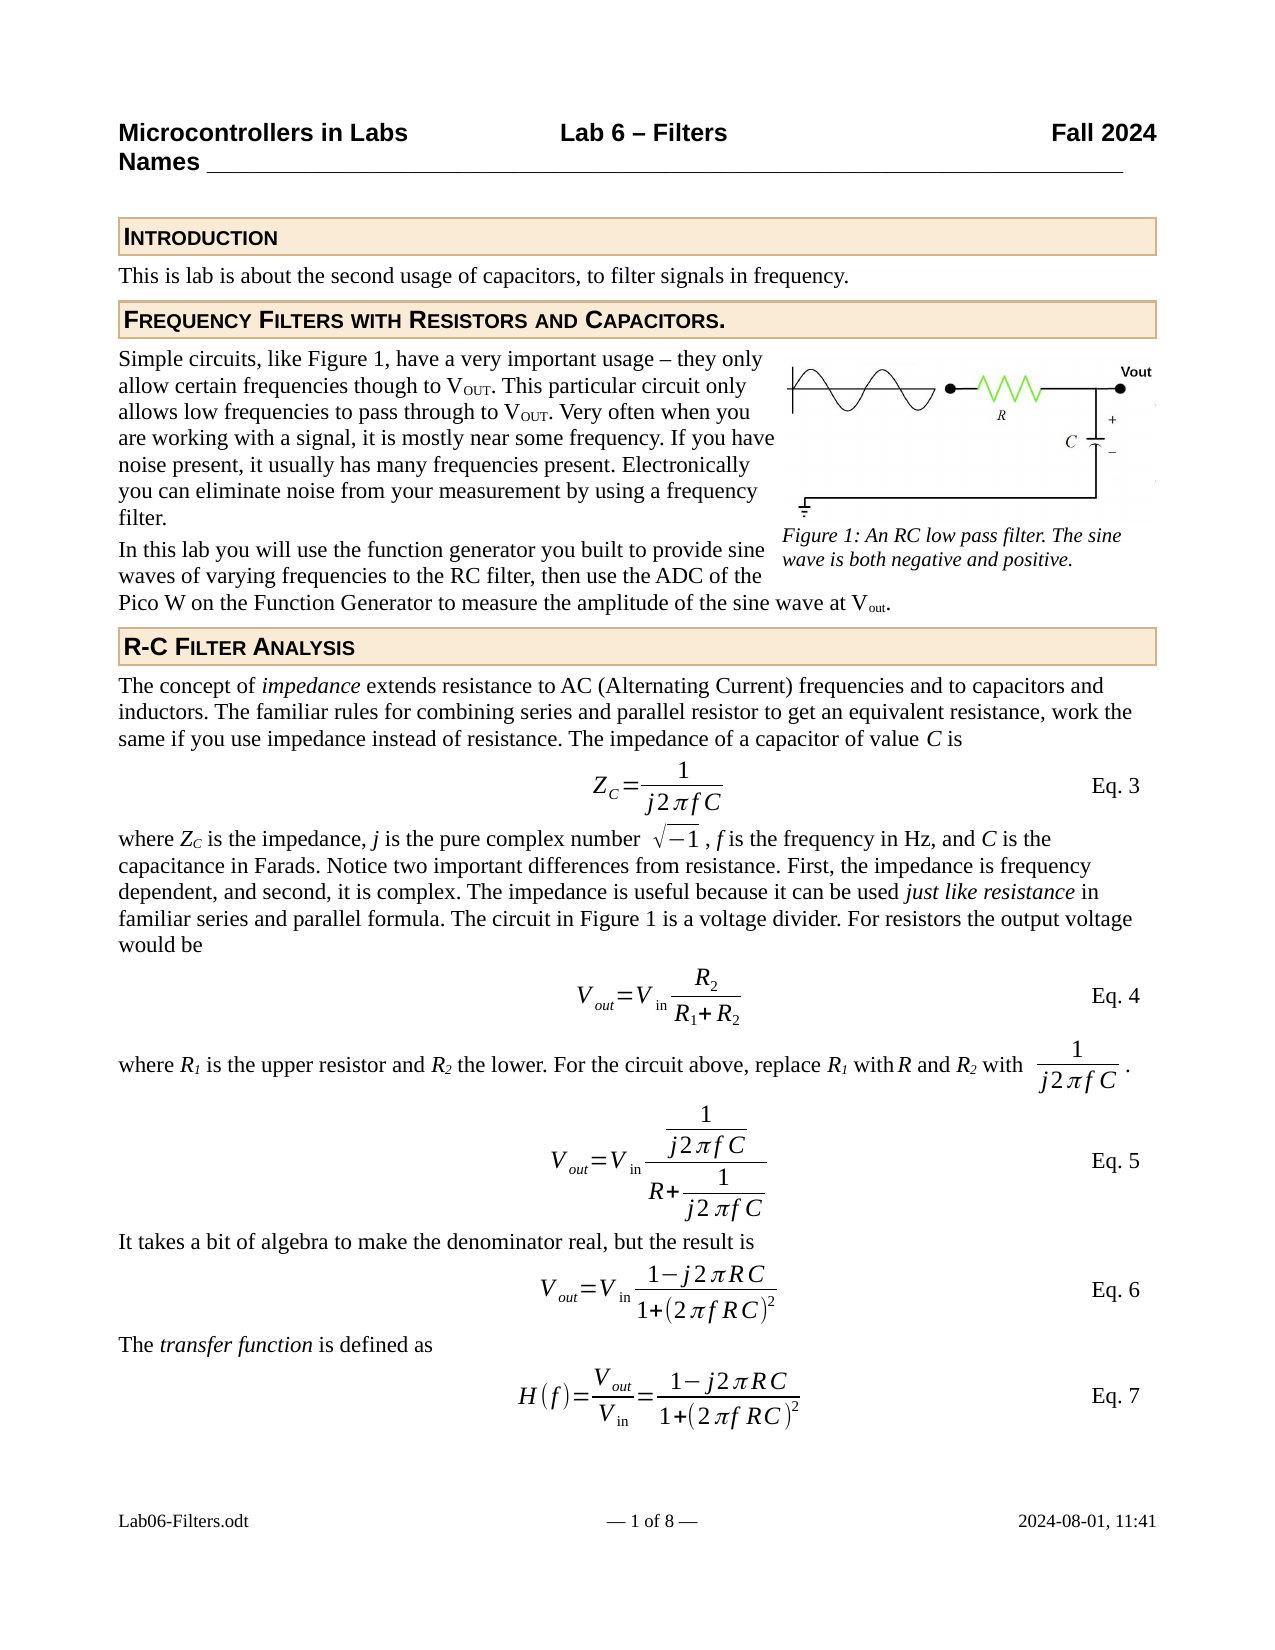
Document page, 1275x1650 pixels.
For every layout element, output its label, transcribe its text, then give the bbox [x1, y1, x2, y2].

subtitle Frequency Filters with Resistors and Capacitors. [120, 303, 1155, 337]
text Eq. 3 [118, 757, 1157, 816]
text Eq. 7 [118, 1363, 1157, 1431]
text Eq. 5 [118, 1101, 1157, 1222]
text Eq. 4 [118, 963, 1157, 1030]
text In this lab you will use the function generator you built to provide sine waves of varying frequencies to the RC filter, then use the ADC of the Pico W on the Function Generator to measure the amplitude of the sine wave at Vout. [118, 536, 1157, 615]
subtitle R-C Filter Analysis [120, 629, 1155, 664]
text The concept of impedance extends resistance to AC (Alternating Current) frequencies and to capacitors and inductors. The familiar rules for combining series and parallel resistor to get an equivalent resistance, work the same if you use impedance instead of resistance. The impedance of a capacitor of value C is [118, 672, 1157, 751]
text Simple circuits, like Figure 1, have a very important usage – they only allow certain frequencies though to VOUT. This particular circuit only allows low frequencies to pass through to VOUT. Very often when you are working with a signal, it is mostly near some frequency. If you have noise present, it usually has many frequencies present. Electronically you can eliminate noise from your measurement by using a frequency filter. [118, 345, 1157, 530]
text It takes a bit of algebra to make the denominator real, but the result is [118, 1228, 1157, 1255]
text where ZC is the impedance, j is the pure complex number , f is the frequency in Hz, and C is the capacitance in Farads. Notice two important differences from resistance. First, the impedance is frequency dependent, and second, it is complex. The impedance is useful because it can be used just like resistance in familiar series and parallel formula. The circuit in Figure 1 is a voltage divider. For resistors the output voltage would be [118, 822, 1157, 957]
picture [781, 357, 1157, 523]
text Eq. 6 [118, 1261, 1157, 1325]
text This is lab is about the second usage of capacitors, to filter signals in frequency. [118, 262, 1157, 288]
text where R1 is the upper resistor and R2 the lower. For the circuit above, replace R1 with R and R2 with . [118, 1036, 1157, 1095]
subtitle Introduction [120, 219, 1155, 254]
text Figure 1: An RC low pass filter. The sine wave is both negative and positive. [782, 523, 1157, 571]
text The transfer function is defined as [118, 1331, 1157, 1357]
